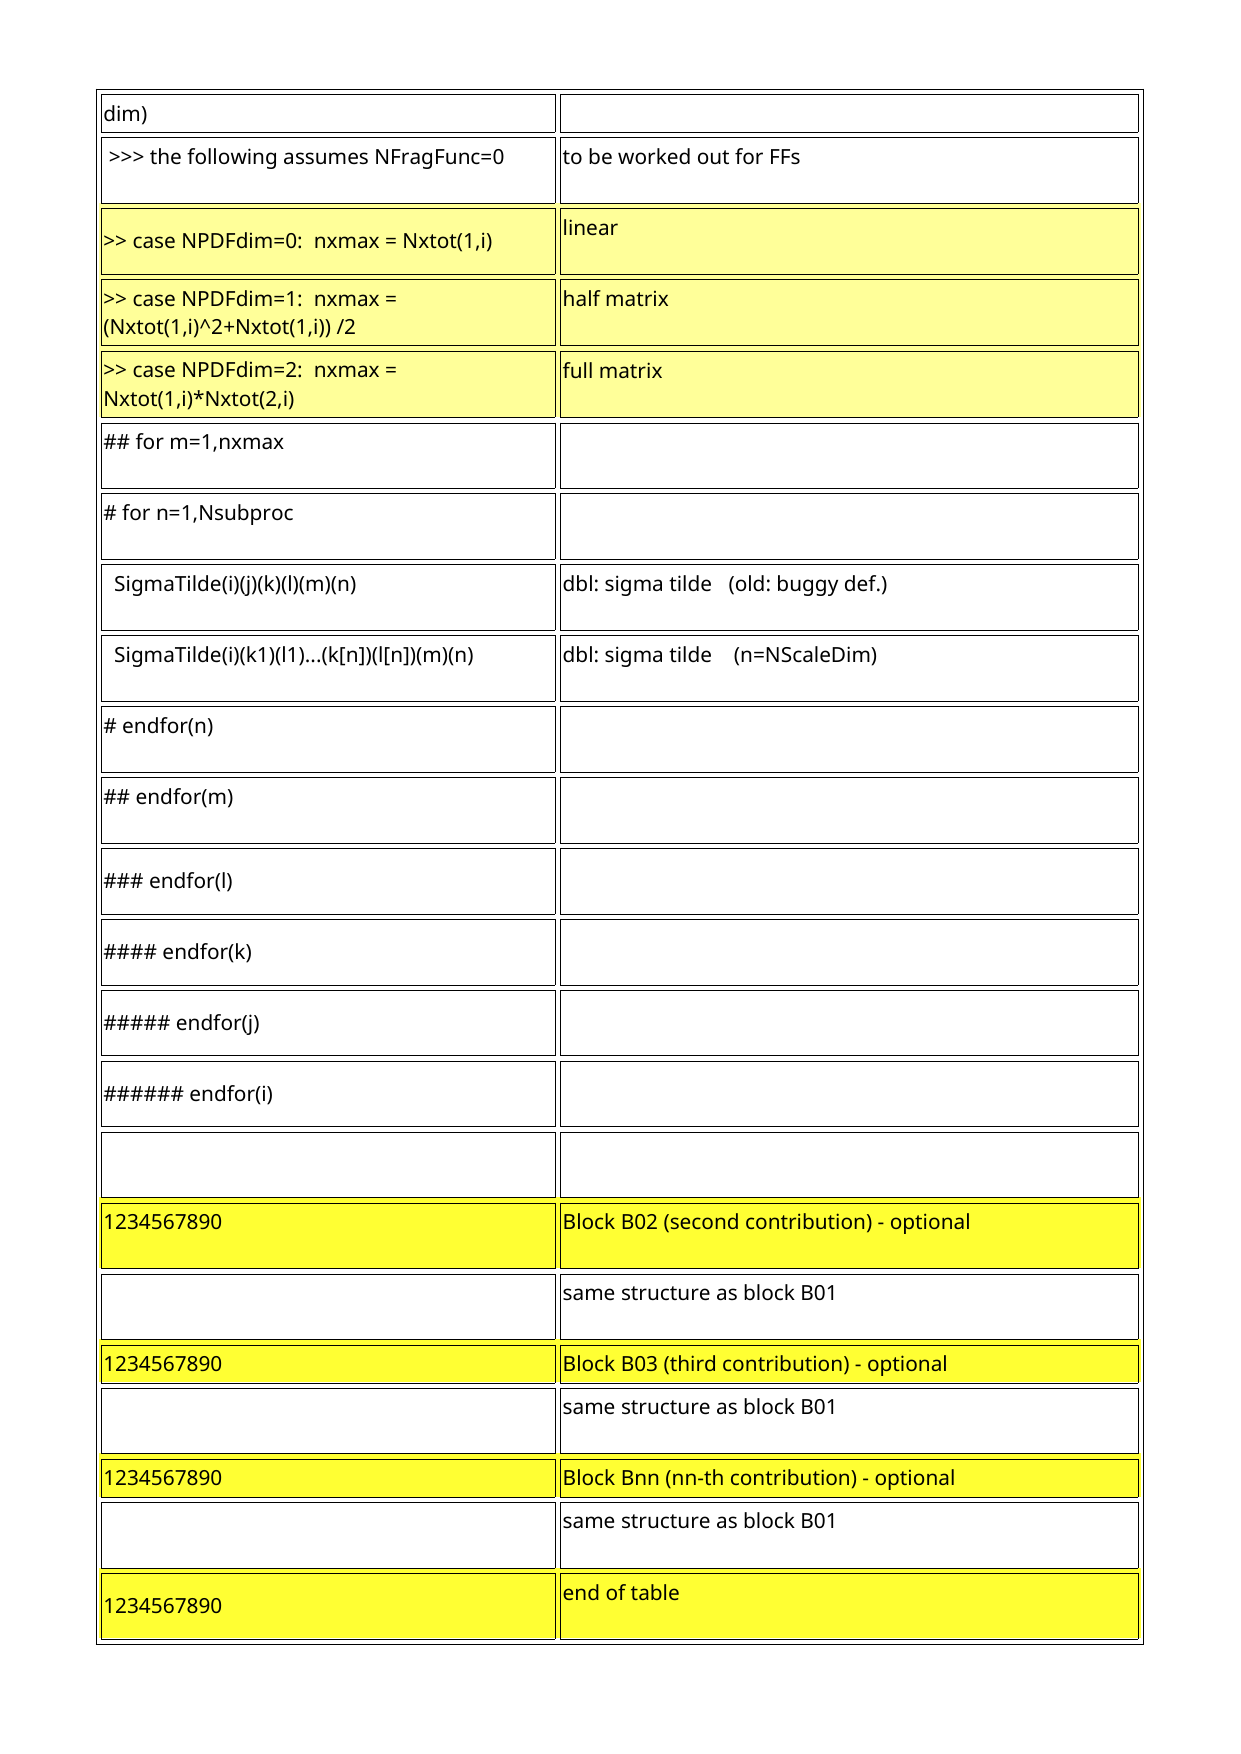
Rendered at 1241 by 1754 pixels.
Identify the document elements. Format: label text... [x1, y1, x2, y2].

table_cell [558, 985, 1141, 1055]
table_cell [561, 707, 1138, 772]
table_cell 1234567890 [99, 1197, 558, 1268]
table_cell dbl: sigma tilde (n=NScaleDim) [558, 630, 1141, 701]
table_cell 1234567890 [99, 1453, 558, 1497]
table_cell linear [558, 203, 1141, 274]
table_cell [99, 1126, 558, 1197]
table_cell ##### endfor(j) [99, 985, 558, 1055]
table_cell [561, 920, 1138, 984]
table_cell Block B02 (second contribution) - optional [558, 1197, 1141, 1268]
table_cell ###### endfor(i) [99, 1055, 558, 1126]
table_cell [558, 90, 1141, 132]
table_cell [558, 701, 1141, 772]
table_cell [558, 914, 1141, 984]
table_cell # endfor(n) [99, 701, 558, 772]
table_cell ## for m=1,nxmax [99, 418, 558, 488]
table_cell [561, 95, 1138, 132]
table_cell >>> the following assumes NFragFunc=0 [99, 132, 558, 203]
table_cell [99, 1497, 558, 1567]
table_cell >> case NPDFdim=1: nxmax = (Nxtot(1,i)^2+Nxtot(1,i)) /2 [99, 274, 558, 345]
table_cell [561, 849, 1138, 913]
table_cell # for n=1,Nsubproc [99, 488, 558, 559]
table_cell [102, 1389, 555, 1453]
table_cell [558, 1126, 1141, 1197]
table_cell >> case NPDFdim=2: nxmax = Nxtot(1,i)*Nxtot(2,i) [99, 345, 558, 417]
table_cell [561, 778, 1138, 843]
table_cell >> case NPDFdim=0: nxmax = Nxtot(1,i) [99, 203, 558, 274]
table_cell Block B03 (third contribution) - optional [558, 1339, 1141, 1382]
table_cell [561, 424, 1138, 488]
table_cell ## endfor(m) [99, 772, 558, 843]
table_cell [99, 1268, 558, 1339]
table_cell [561, 991, 1138, 1055]
table_cell dim) [99, 90, 558, 132]
table_cell SigmaTilde(i)(k1)(l1)...(k[n])(l[n])(m)(n) [99, 630, 558, 701]
table_cell same structure as block B01 [558, 1383, 1141, 1453]
table_cell [558, 1055, 1141, 1126]
table_cell [558, 417, 1141, 488]
table_cell [102, 1133, 555, 1197]
table_cell [558, 772, 1141, 843]
table_cell end of table [558, 1568, 1141, 1638]
table_cell dbl: sigma tilde (old: buggy def.) [558, 559, 1141, 630]
table_cell same structure as block B01 [558, 1497, 1141, 1567]
table_cell SigmaTilde(i)(j)(k)(l)(m)(n) [99, 559, 558, 630]
table_cell [102, 1275, 555, 1339]
table_cell same structure as block B01 [558, 1268, 1141, 1339]
table_cell ### endfor(l) [99, 843, 558, 913]
table_cell [561, 494, 1138, 559]
table_cell #### endfor(k) [99, 914, 558, 984]
table_cell [558, 843, 1141, 913]
table_cell [102, 1503, 555, 1567]
table_cell full matrix [558, 345, 1141, 417]
table_cell to be worked out for FFs [558, 132, 1141, 203]
table_cell half matrix [558, 274, 1141, 345]
table_cell 1234567890 [99, 1339, 558, 1382]
table_cell [99, 1383, 558, 1453]
table_cell [558, 488, 1141, 559]
table_cell [561, 1133, 1138, 1197]
table_cell 1234567890 [99, 1568, 558, 1638]
table_cell Block Bnn (nn-th contribution) - optional [558, 1453, 1141, 1497]
table_cell [561, 1062, 1138, 1126]
